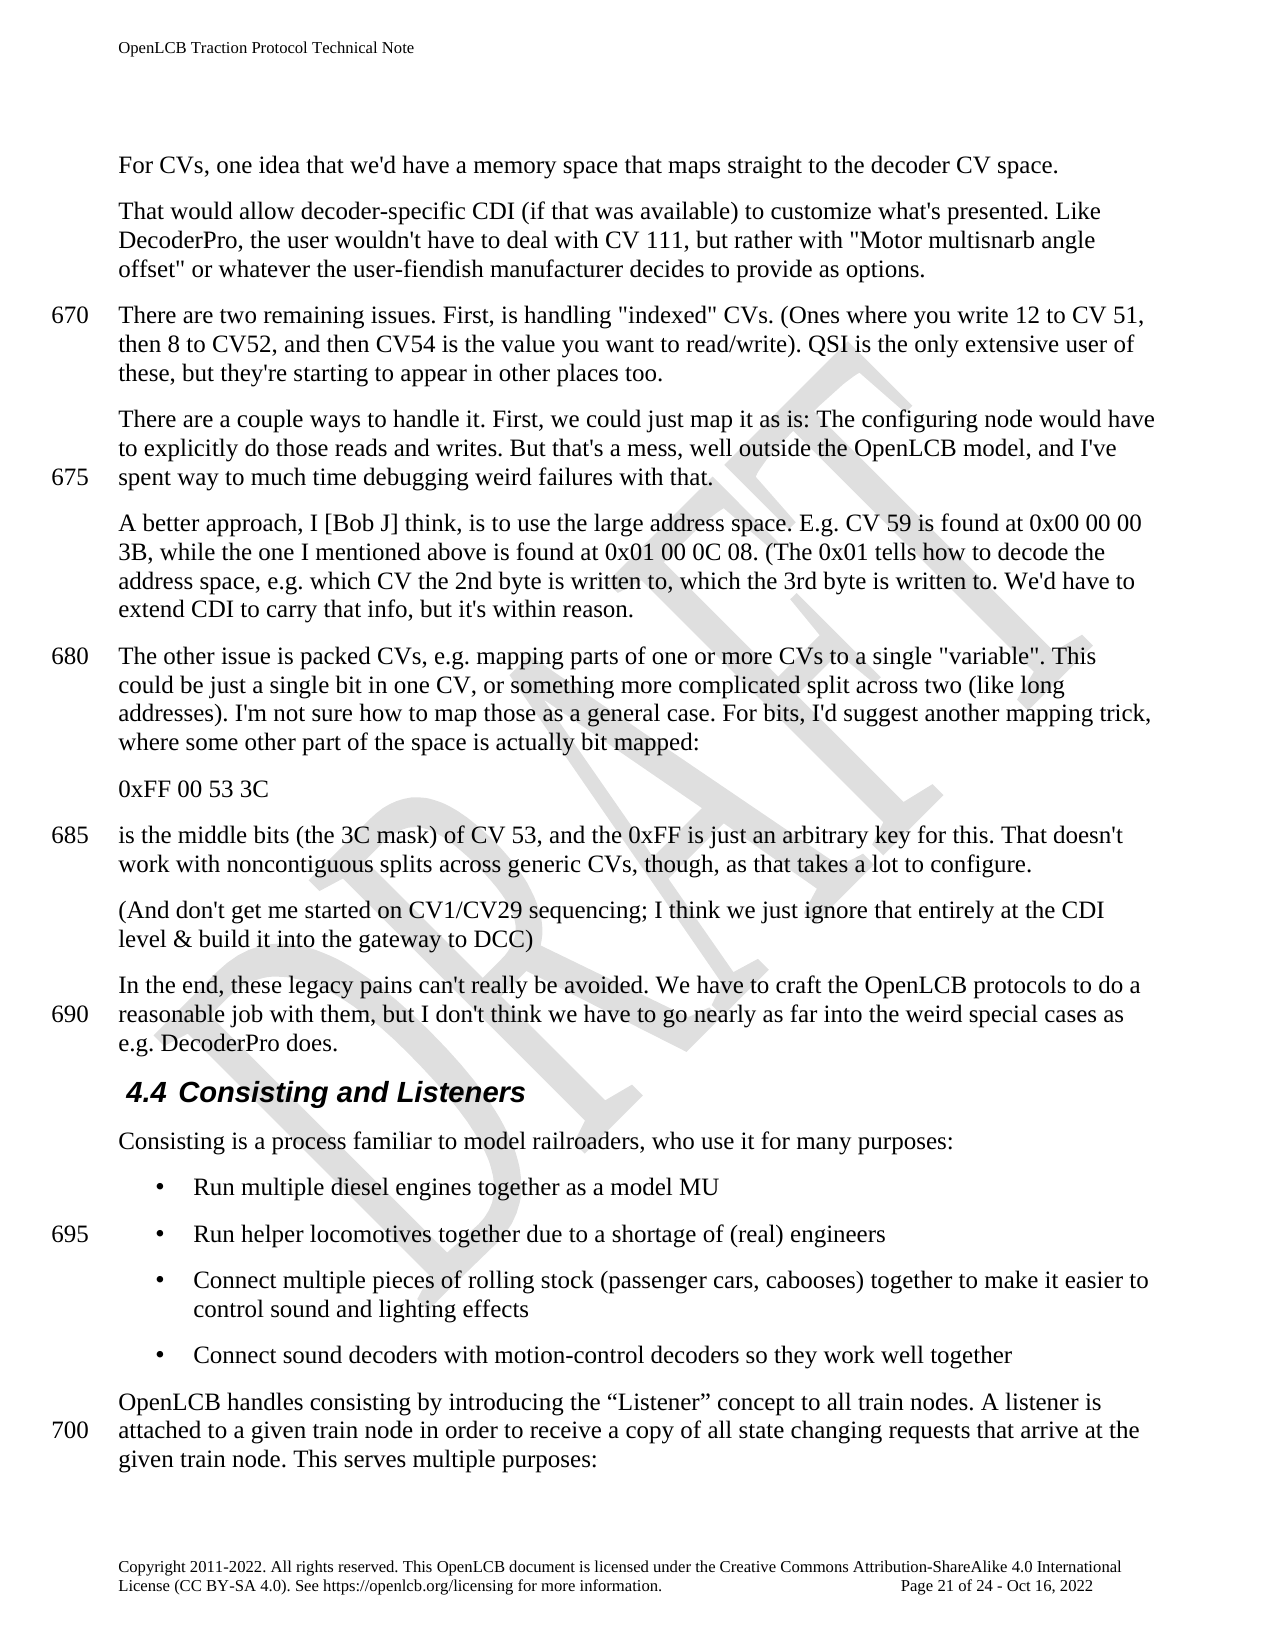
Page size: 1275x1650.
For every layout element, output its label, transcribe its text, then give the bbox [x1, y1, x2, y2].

subtitle Consisting and Listeners [270, 1074, 456, 1108]
subtitle Consisting and Listeners [580, 1074, 1157, 1108]
text In the end, these legacy pains can't really be avoided. We have to craft the OpenLCB protocols to do a reasonable job with them, but I don't think we have to go nearly as far into the weird special cases as e.g. DecoderPro does. [502, 971, 1157, 1057]
list Run multiple diesel engines together as a model MU [521, 1172, 1157, 1201]
text is the middle bits (the 3C mask) of CV 53, and the 0xFF is just an arbitrary key for this. That doesn't work with noncontiguous splits across generic CVs, though, as that takes a lot to configure. [671, 825, 800, 878]
text A better approach, I [Bob J] think, is to use the large address space. E.g. CV 59 is found at 0x00 00 00 3B, while the one I mentioned above is found at 0x01 00 0C 08. (The 0x01 tells how to decode the address space, e.g. which CV the 2nd byte is written to, which the 3rd byte is written to. We'd have to extend CDI to carry that info, but it's within reason. [912, 508, 1157, 623]
text There are a couple ways to handle it. First, we could just map it as is: The configuring node would have to explicitly do those reads and writes. But that's a mess, well outside the OpenLCB model, and I've spent way to much time debugging weird failures with that. [118, 404, 784, 491]
text is the middle bits (the 3C mask) of CV 53, and the 0xFF is just an arbitrary key for this. That doesn't work with noncontiguous splits across generic CVs, though, as that takes a lot to configure. [774, 820, 1157, 878]
text A better approach, I [Bob J] think, is to use the large address space. E.g. CV 59 is found at 0x00 00 00 3B, while the one I mentioned above is found at 0x01 00 0C 08. (The 0x01 tells how to decode the address space, e.g. which CV the 2nd byte is written to, which the 3rd byte is written to. We'd have to extend CDI to carry that info, but it's within reason. [118, 508, 683, 623]
text In the end, these legacy pains can't really be avoided. We have to craft the OpenLCB protocols to do a reasonable job with them, but I don't think we have to go nearly as far into the weird special cases as e.g. DecoderPro does. [596, 971, 724, 1021]
subtitle Consisting and Listeners [118, 1074, 261, 1108]
text A better approach, I [Bob J] think, is to use the large address space. E.g. CV 59 is found at 0x00 00 00 3B, while the one I mentioned above is found at 0x01 00 0C 08. (The 0x01 tells how to decode the address space, e.g. which CV the 2nd byte is written to, which the 3rd byte is written to. We'd have to extend CDI to carry that info, but it's within reason. [665, 508, 984, 623]
subtitle Consisting and Listeners [470, 1074, 571, 1108]
text In the end, these legacy pains can't really be avoided. We have to craft the OpenLCB protocols to do a reasonable job with them, but I don't think we have to go nearly as far into the weird special cases as e.g. DecoderPro does. [211, 977, 410, 1057]
text For CVs, one idea that we'd have a memory space that maps straight to the decoder CV space. [118, 150, 1157, 179]
list Connect sound decoders with motion-control decoders so they work well together [156, 1340, 1157, 1369]
text [877, 774, 1157, 802]
text There are two remaining issues. First, is handling "indexed" CVs. (Ones where you write 12 to CV 51, then 8 to CV52, and then CV54 is the value you want to read/write). QSI is the only extensive user of these, but they're starting to appear in other places too. [118, 300, 1157, 387]
text (And don't get me started on CV1/CV29 sequencing; I think we just ignore that entirely at the CDI level & build it into the gateway to DCC) [401, 895, 515, 953]
text OpenLCB handles consisting by introducing the “Listener” concept to all train nodes. A listener is attached to a given train node in order to receive a copy of all state changing requests that arrive at the given train node. This serves multiple purposes: [118, 1387, 1157, 1473]
text [597, 774, 691, 802]
text is the middle bits (the 3C mask) of CV 53, and the 0xFF is just an arbitrary key for this. That doesn't work with noncontiguous splits across generic CVs, though, as that takes a lot to configure. [472, 820, 648, 878]
text 0xFF 00 53 3C [118, 774, 596, 802]
text There are a couple ways to handle it. First, we could just map it as is: The configuring node would have to explicitly do those reads and writes. But that's a mess, well outside the OpenLCB model, and I've spent way to much time debugging weird failures with that. [757, 432, 852, 491]
list Run multiple diesel engines together as a model MU [156, 1172, 354, 1201]
text [706, 774, 862, 802]
text Consisting is a process familiar to model railroaders, who use it for many purposes: [322, 1126, 485, 1154]
text The other issue is packed CVs, e.g. mapping parts of one or more CVs to a single "variable". This could be just a single bit in one CV, or something more complicated split across two (like long addresses). I'm not sure how to map those as a general case. For bits, I'd suggest another mapping trick, where some other part of the space is actually bit mapped: [798, 641, 1157, 756]
list Connect multiple pieces of rolling stock (passenger cars, cabooses) together to make it easier to control sound and lighting effects [156, 1265, 1157, 1323]
text In the end, these legacy pains can't really be avoided. We have to craft the OpenLCB protocols to do a reasonable job with them, but I don't think we have to go nearly as far into the weird special cases as e.g. DecoderPro does. [118, 971, 216, 1057]
list Run helper locomotives together due to a shortage of (real) engineers [494, 1219, 1157, 1247]
text There are a couple ways to handle it. First, we could just map it as is: The configuring node would have to explicitly do those reads and writes. But that's a mess, well outside the OpenLCB model, and I've spent way to much time debugging weird failures with that. [815, 404, 1157, 491]
text That would allow decoder-specific CDI (if that was available) to customize what's presented. Like DecoderPro, the user wouldn't have to deal with CV 111, but rather with "Motor multisnarb angle offset" or whatever the user-fiendish manufacturer decides to provide as options. [118, 196, 1157, 283]
text (And don't get me started on CV1/CV29 sequencing; I think we just ignore that entirely at the CDI level & build it into the gateway to DCC) [118, 895, 416, 953]
text Consisting is a process familiar to model railroaders, who use it for many purposes: [505, 1126, 584, 1154]
text In the end, these legacy pains can't really be avoided. We have to craft the OpenLCB protocols to do a reasonable job with them, but I don't think we have to go nearly as far into the weird special cases as e.g. DecoderPro does. [360, 971, 520, 1057]
text The other issue is packed CVs, e.g. mapping parts of one or more CVs to a single "variable". This could be just a single bit in one CV, or something more complicated split across two (like long addresses). I'm not sure how to map those as a general case. For bits, I'd suggest another mapping trick, where some other part of the space is actually bit mapped: [118, 641, 816, 756]
list Run helper locomotives together due to a shortage of (real) engineers [415, 1219, 482, 1247]
list Run helper locomotives together due to a shortage of (real) engineers [156, 1219, 400, 1247]
text (And don't get me started on CV1/CV29 sequencing; I think we just ignore that entirely at the CDI level & build it into the gateway to DCC) [534, 895, 700, 953]
list Run multiple diesel engines together as a model MU [368, 1172, 493, 1201]
text Consisting is a process familiar to model railroaders, who use it for many purposes: [586, 1126, 1157, 1154]
text is the middle bits (the 3C mask) of CV 53, and the 0xFF is just an arbitrary key for this. That doesn't work with noncontiguous splits across generic CVs, though, as that takes a lot to configure. [366, 828, 487, 878]
text (And don't get me started on CV1/CV29 sequencing; I think we just ignore that entirely at the CDI level & build it into the gateway to DCC) [681, 895, 1157, 953]
text Consisting is a process familiar to model railroaders, who use it for many purposes: [118, 1126, 307, 1154]
text is the middle bits (the 3C mask) of CV 53, and the 0xFF is just an arbitrary key for this. That doesn't work with noncontiguous splits across generic CVs, though, as that takes a lot to configure. [118, 820, 367, 878]
